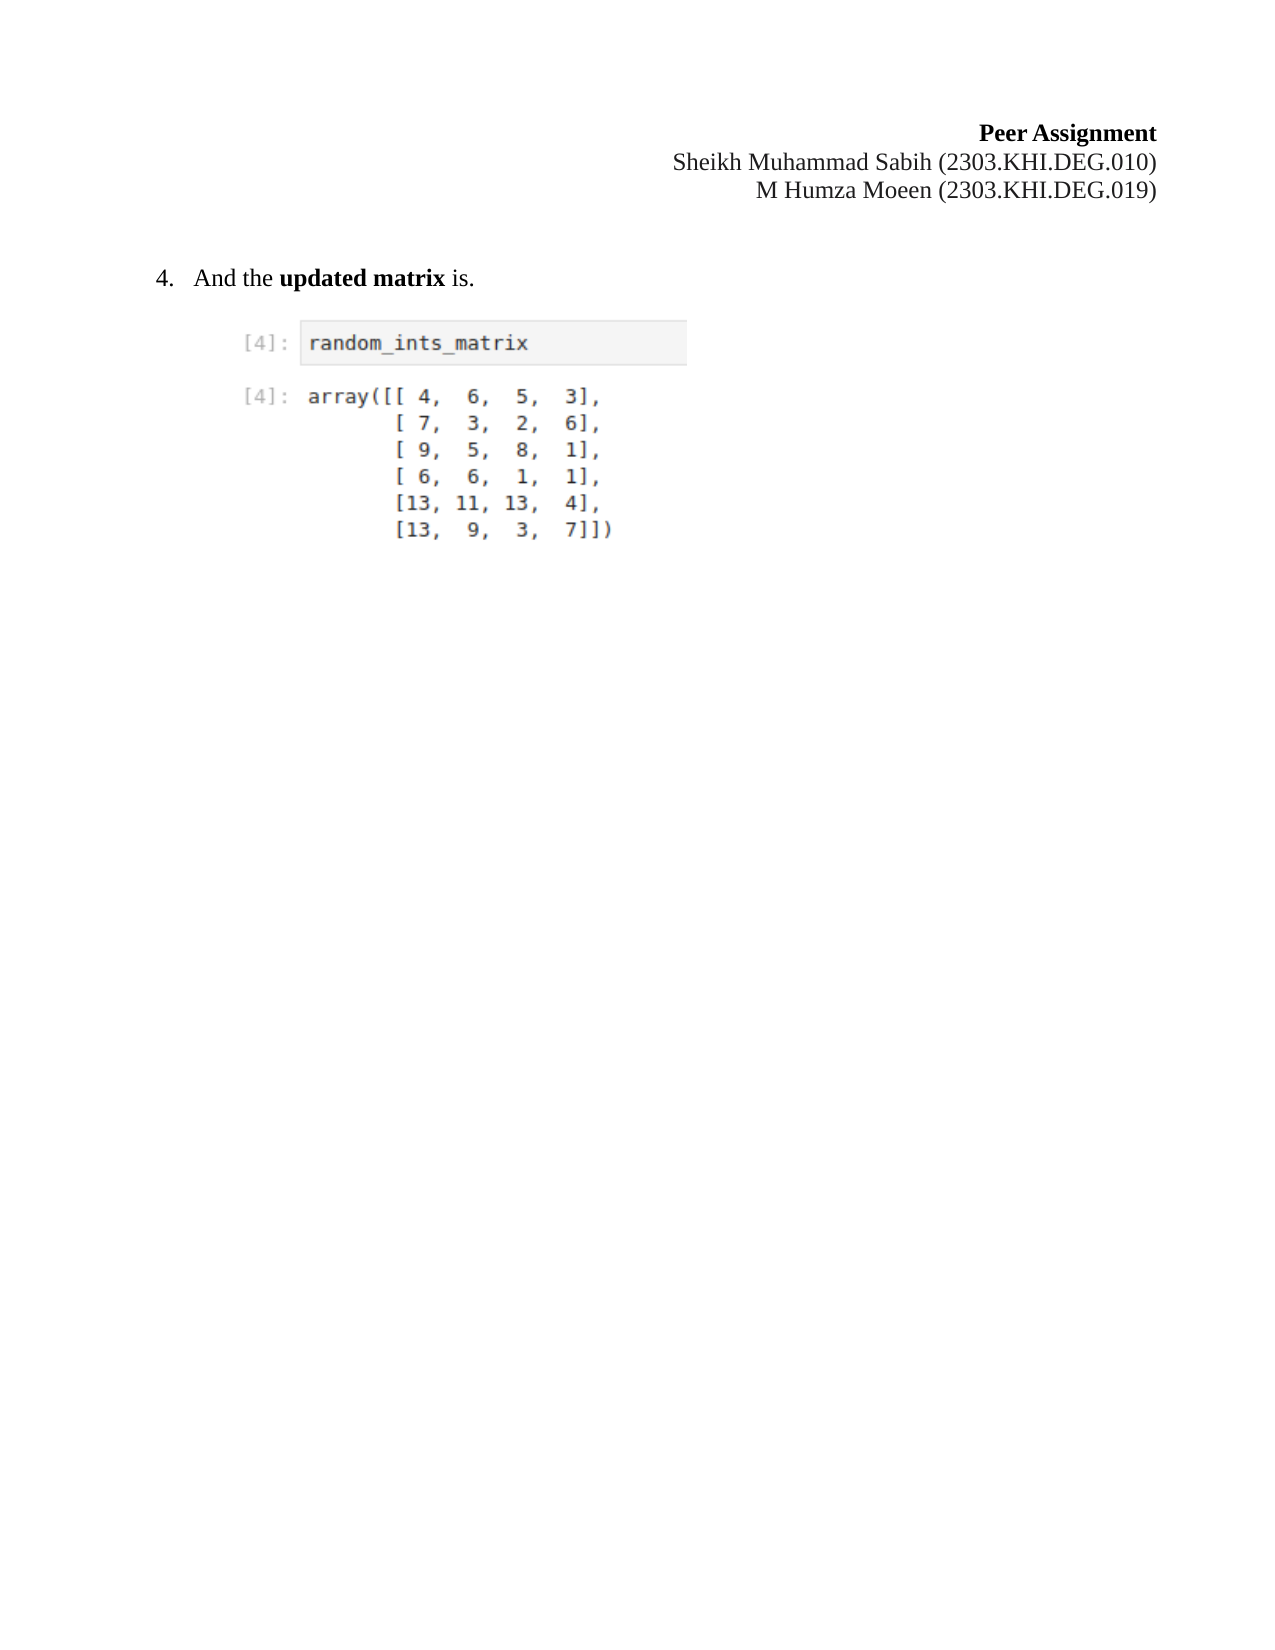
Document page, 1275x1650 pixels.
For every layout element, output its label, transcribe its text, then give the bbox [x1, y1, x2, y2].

list And the updated matrix is. [156, 263, 1157, 291]
picture [233, 311, 687, 551]
